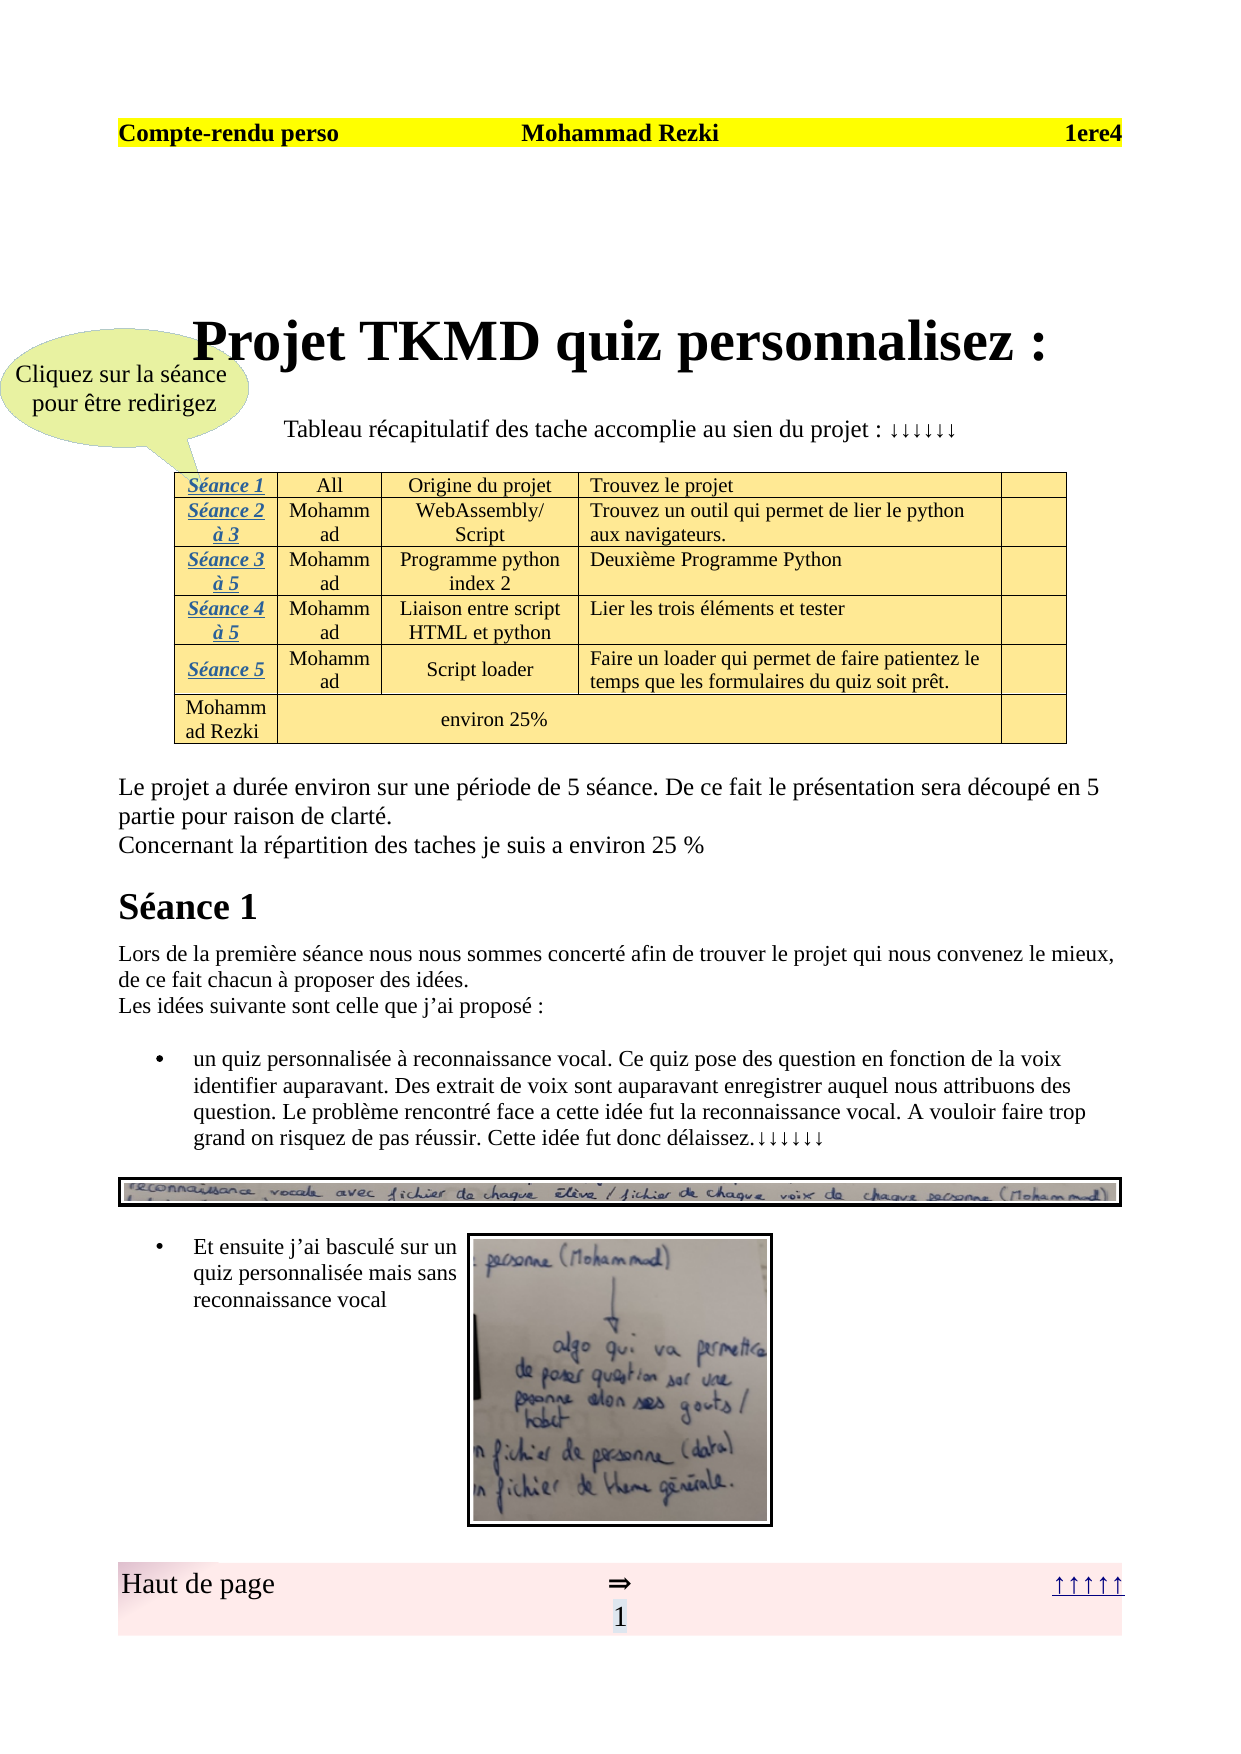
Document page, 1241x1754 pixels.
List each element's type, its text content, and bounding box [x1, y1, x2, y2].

table_cell Séance 4 à 5 [175, 596, 277, 644]
list [470, 1236, 770, 1524]
title Projet TKMD quiz personnalisez : [118, 306, 1122, 373]
subtitle Séance 1 [118, 884, 1122, 927]
table_cell [1002, 498, 1066, 546]
table_cell  environ 25% [278, 695, 1001, 743]
picture [473, 1239, 767, 1521]
table_header [1002, 473, 1066, 497]
table_cell WebAssembly/ Script [382, 498, 578, 546]
table_cell Programme python index 2 [382, 547, 578, 595]
text Tableau récapitulatif des tache accomplie au sien du projet : ↓↓↓↓↓↓ [188, 414, 1122, 443]
table_cell Séance 5 [175, 645, 277, 693]
table_cell Liaison entre script HTML et python [382, 596, 578, 644]
list Et ensuite j’ai basculé sur un quiz personnalisée mais sans reconnaissance vocal [156, 1233, 467, 1312]
text Lors de la première séance nous nous sommes concerté afin de trouver le projet qui nous convenez le mieux, de ce fait chacun à proposer des idées. [118, 940, 1122, 993]
list [773, 1233, 1122, 1312]
table_cell Deuxième Programme Python [579, 547, 1001, 595]
table_cell Mohammad [278, 645, 381, 693]
table_cell [1002, 547, 1066, 595]
text Le projet a durée environ sur une période de 5 séance. De ce fait le présentation sera découpé en 5 partie pour raison de clarté. [118, 772, 1122, 830]
table_cell [1002, 596, 1066, 644]
table_header Trouvez le projet [579, 473, 1001, 497]
text Les idées suivante sont celle que j’ai proposé : [118, 993, 1122, 1019]
table_cell [1002, 695, 1066, 743]
table_cell Faire un loader qui permet de faire patientez le temps que les formulaires du quiz soit prêt. [579, 645, 1001, 693]
table_cell Séance 2 à 3 [175, 498, 277, 546]
table_cell Mohammad [278, 596, 381, 644]
table_header Origine du projet [382, 473, 578, 497]
table_cell Mohammad [278, 498, 381, 546]
table_header All [278, 473, 381, 497]
list un quiz personnalisée à reconnaissance vocal. Ce quiz pose des question en fonction de la voix identifier auparavant. Des extrait de voix sont auparavant enregistrer auquel nous attribuons des question. Le problème rencontré face a cette idée fut la reconnaissance vocal. A vouloir faire trop grand on risquez de pas réussir. Cette idée fut donc délaissez.↓↓↓↓↓↓ [156, 1045, 1122, 1151]
table_cell Mohammad [278, 547, 381, 595]
table_cell Lier les trois éléments et tester [579, 596, 1001, 644]
table_cell Script loader [382, 645, 578, 693]
table_cell Séance 3 à 5 [175, 547, 277, 595]
table_cell Mohammad Rezki [175, 695, 277, 743]
table_header Séance 1 [175, 473, 277, 497]
table_cell Trouvez un outil qui permet de lier le python aux navigateurs. [579, 498, 1001, 546]
table_cell [1002, 645, 1066, 693]
text Concernant la répartition des taches je suis a environ 25 % [118, 830, 1122, 859]
picture [124, 1183, 1117, 1201]
